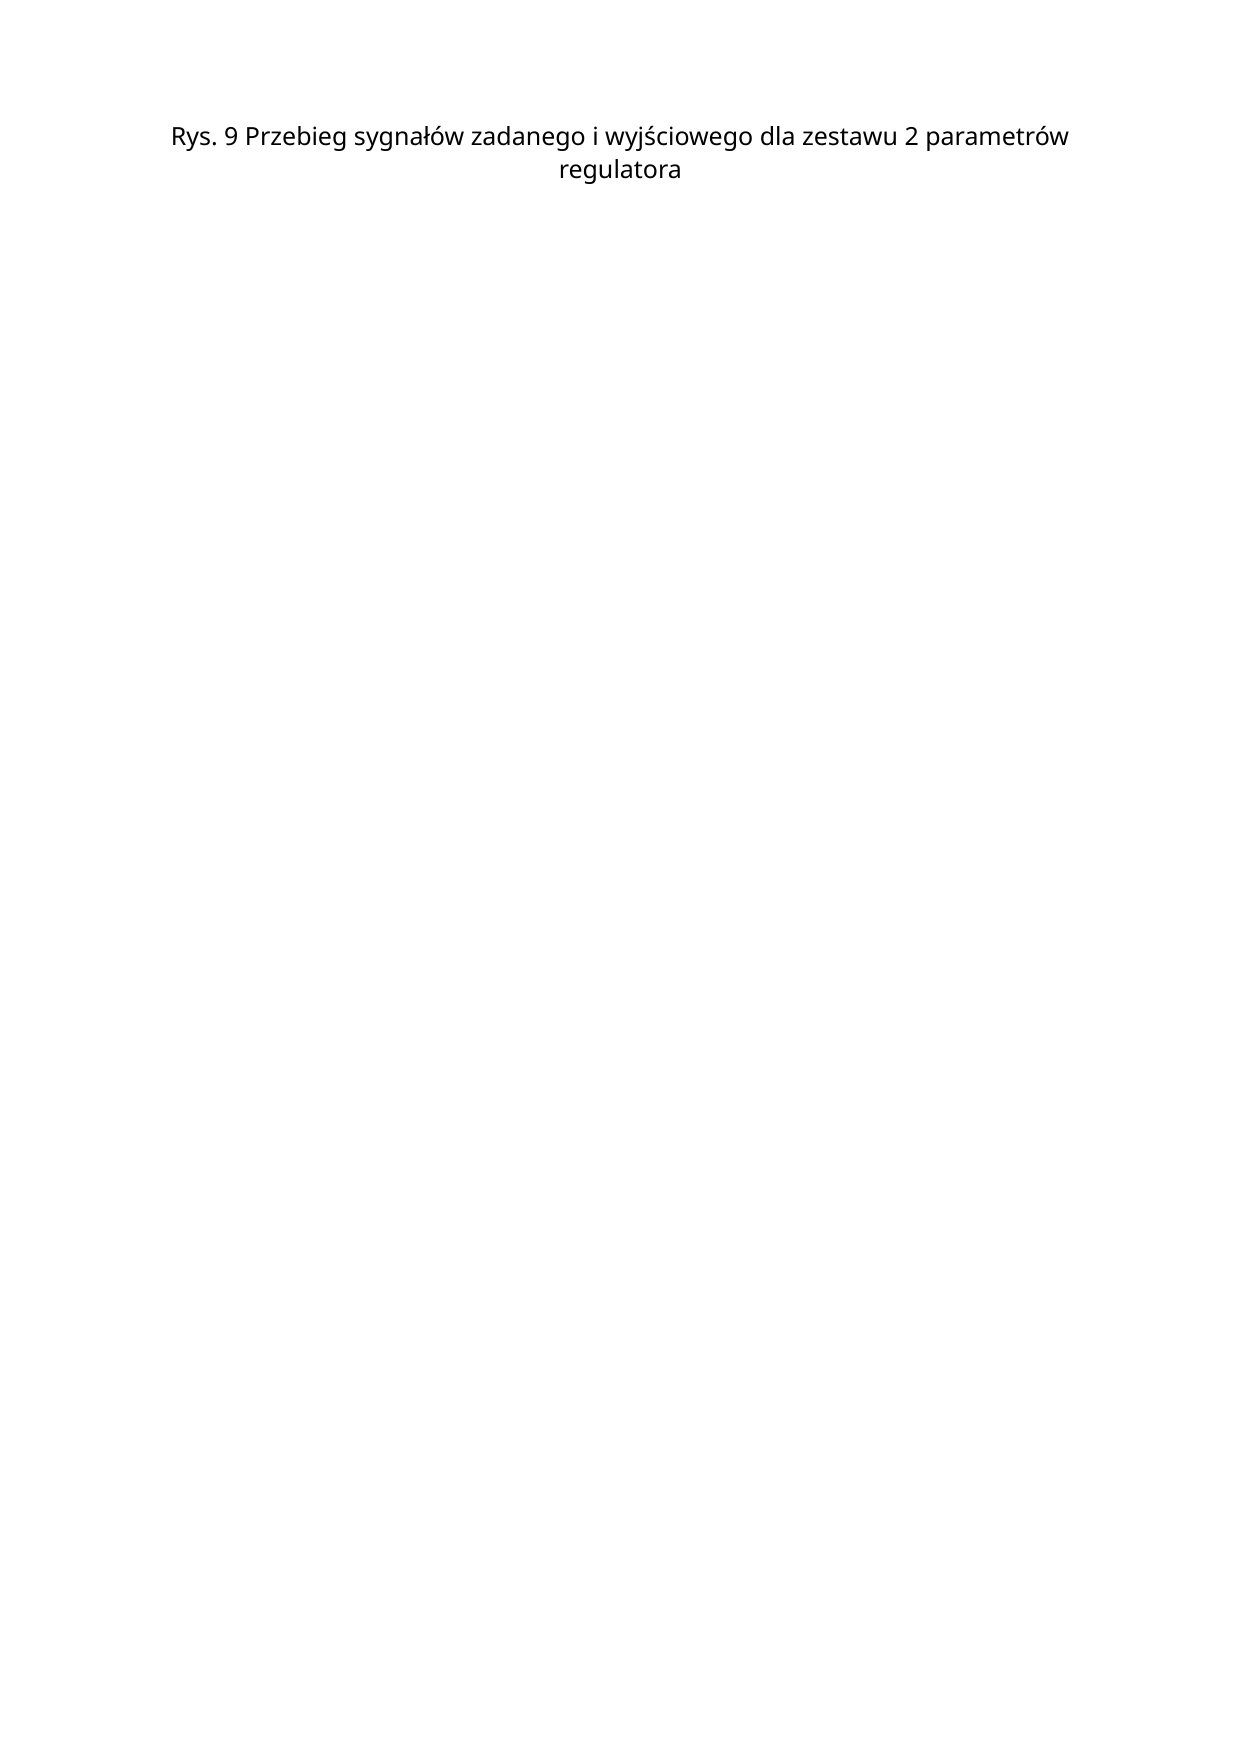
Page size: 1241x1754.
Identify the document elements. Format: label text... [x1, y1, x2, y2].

text Rys. 9 Przebieg sygnałów zadanego i wyjściowego dla zestawu 2 parametrów regulatora [118, 118, 1122, 186]
